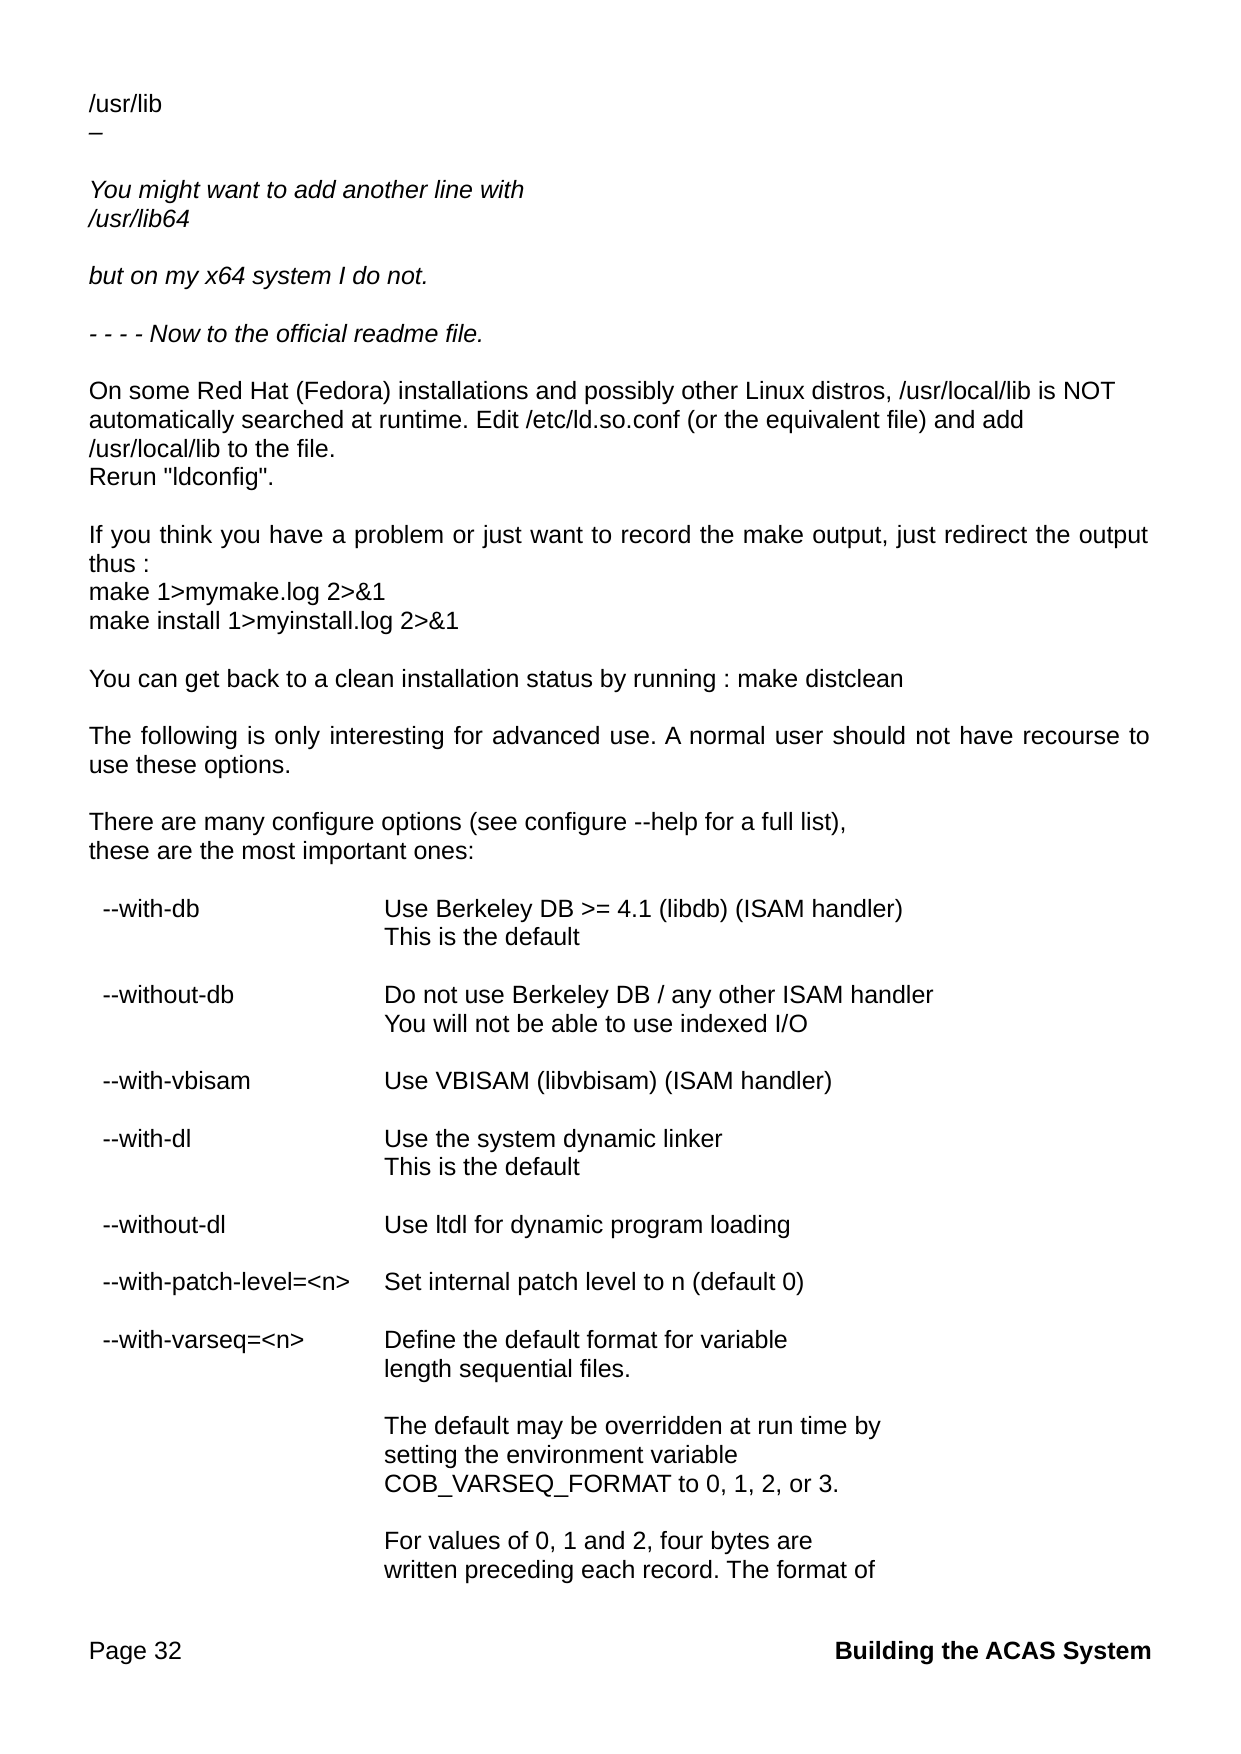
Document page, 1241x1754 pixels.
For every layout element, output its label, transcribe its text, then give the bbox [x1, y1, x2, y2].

text --with-dl Use the system dynamic linker [88, 1123, 1152, 1152]
text --without-db Do not use Berkeley DB / any other ISAM handler [88, 980, 1152, 1008]
text /usr/lib [88, 88, 1152, 117]
text /usr/lib64 [88, 203, 1152, 232]
text written preceding each record. The format of [88, 1555, 1152, 1583]
text these are the most important ones: [88, 836, 1152, 865]
text – [88, 117, 1152, 146]
text There are many configure options (see configure --help for a full list), [88, 807, 1152, 836]
text You might want to add another line with [88, 175, 1152, 203]
text but on my x64 system I do not. [88, 261, 1152, 290]
text This is the default [88, 922, 1152, 951]
text For values of 0, 1 and 2, four bytes are [88, 1526, 1152, 1555]
text length sequential files. [88, 1353, 1152, 1382]
text make install 1>myinstall.log 2>&1 [88, 606, 1152, 635]
text --with-varseq=<n> Define the default format for variable [88, 1325, 1152, 1353]
text The default may be overridden at run time by [88, 1411, 1152, 1440]
text On some Red Hat (Fedora) installations and possibly other Linux distros, /usr/local/lib is NOT automatically searched at runtime. Edit /etc/ld.so.conf (or the equivalent file) and add /usr/local/lib to the file. [88, 376, 1152, 462]
text - - - - Now to the official readme file. [88, 318, 1152, 347]
text setting the environment variable [88, 1440, 1152, 1468]
text If you think you have a problem or just want to record the make output, just redirect the output thus : [88, 520, 1152, 577]
text Rerun "ldconfig". [88, 462, 1152, 491]
text The following is only interesting for advanced use. A normal user should not have recourse to use these options. [88, 721, 1152, 778]
text --with-db Use Berkeley DB >= 4.1 (libdb) (ISAM handler) [88, 893, 1152, 922]
text --with-vbisam Use VBISAM (libvbisam) (ISAM handler) [88, 1066, 1152, 1095]
text make 1>mymake.log 2>&1 [88, 577, 1152, 606]
text --with-patch-level=<n> Set internal patch level to n (default 0) [88, 1267, 1152, 1296]
text You will not be able to use indexed I/O [88, 1008, 1152, 1037]
text --without-dl Use ltdl for dynamic program loading [88, 1210, 1152, 1238]
text You can get back to a clean installation status by running : make distclean [88, 663, 1152, 692]
text This is the default [88, 1152, 1152, 1181]
text COB_VARSEQ_FORMAT to 0, 1, 2, or 3. [88, 1468, 1152, 1497]
